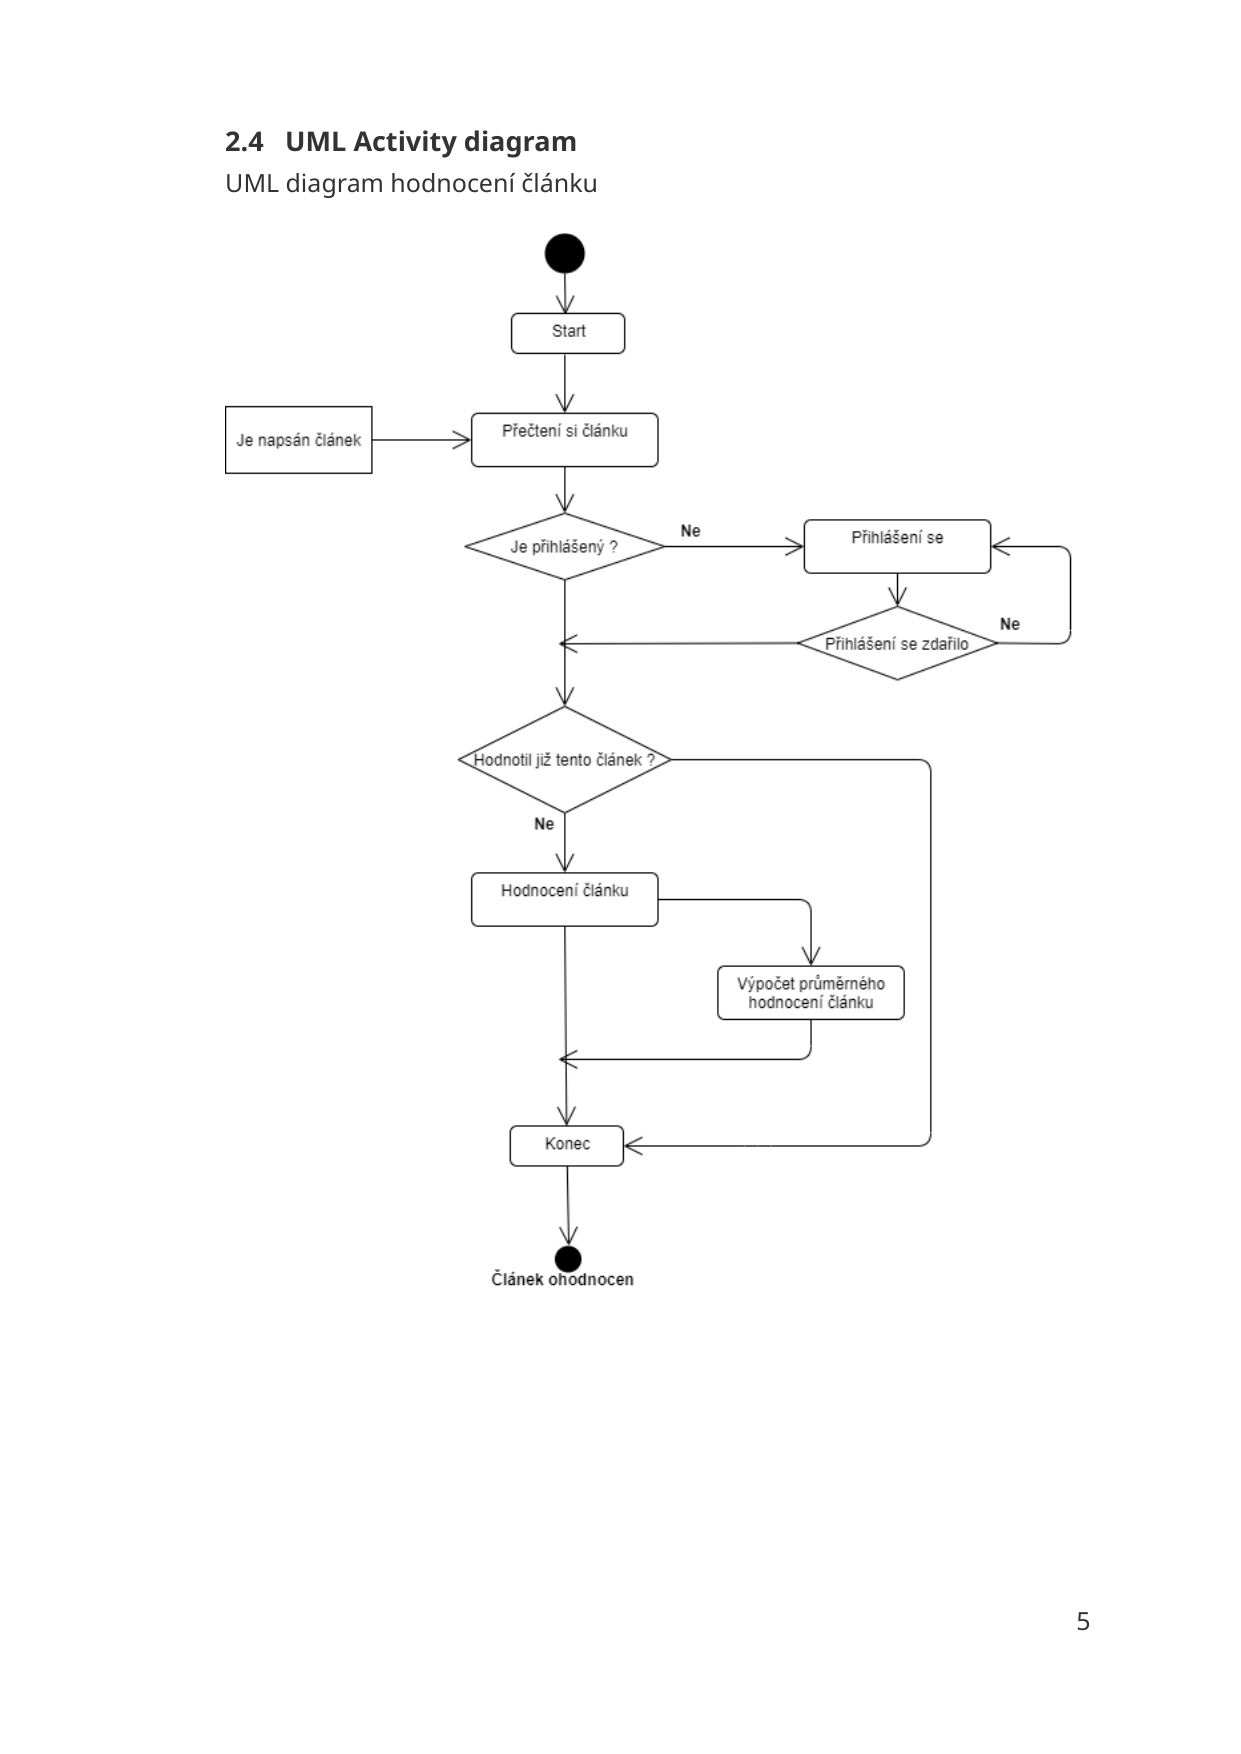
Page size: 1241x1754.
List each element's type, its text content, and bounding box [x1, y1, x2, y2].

subtitle UML Activity diagram [225, 122, 1090, 159]
text UML diagram hodnocení článku [225, 165, 1090, 199]
